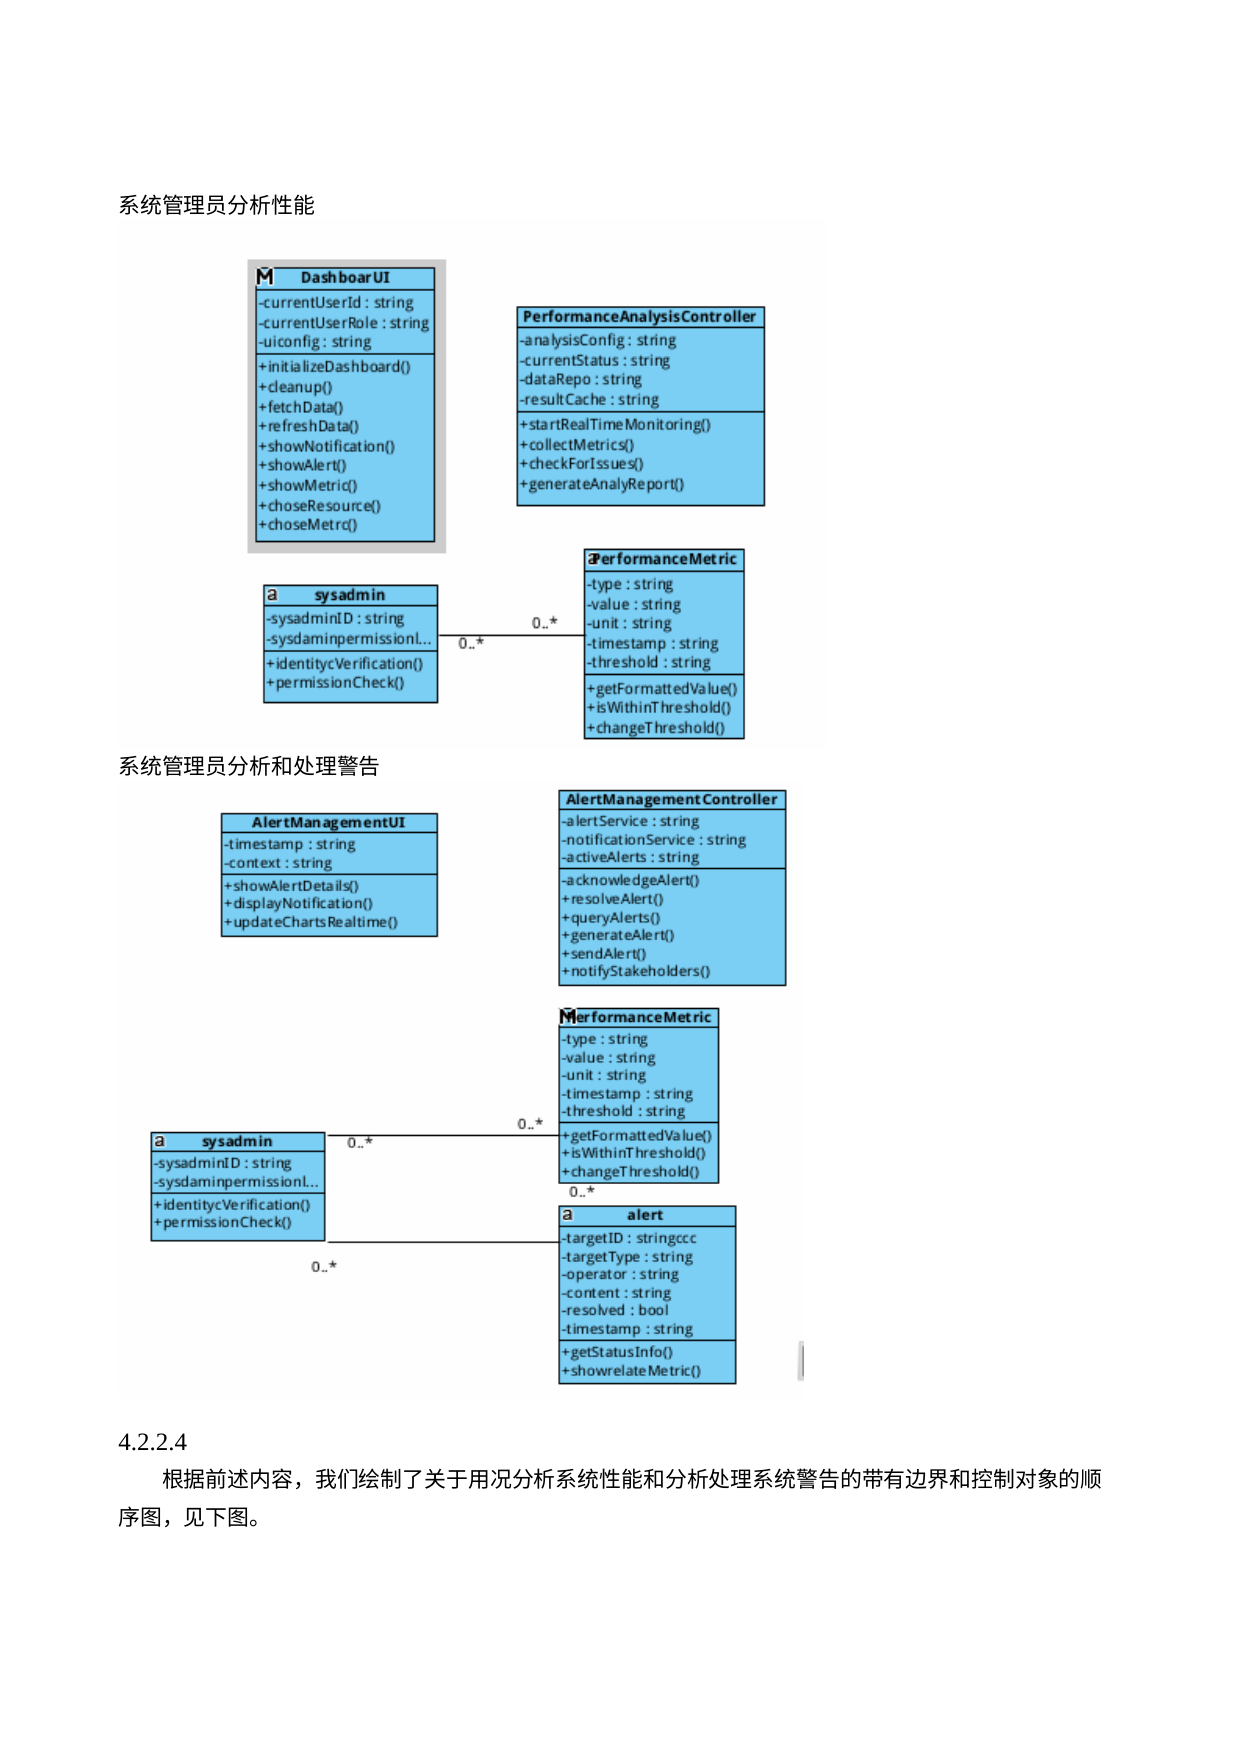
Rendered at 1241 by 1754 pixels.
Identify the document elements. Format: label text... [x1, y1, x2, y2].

text 系统管理员分析和处理警告 [118, 749, 1122, 781]
picture [118, 780, 804, 1399]
picture [118, 219, 828, 749]
text 系统管理员分析性能 [118, 188, 1122, 219]
text 4.2.2.4 [118, 1427, 1122, 1456]
text 根据前述内容，我们绘制了关于用况分析系统性能和分析处理系统警告的带有边界和控制对象的顺序图，见下图。 [118, 1462, 1122, 1532]
